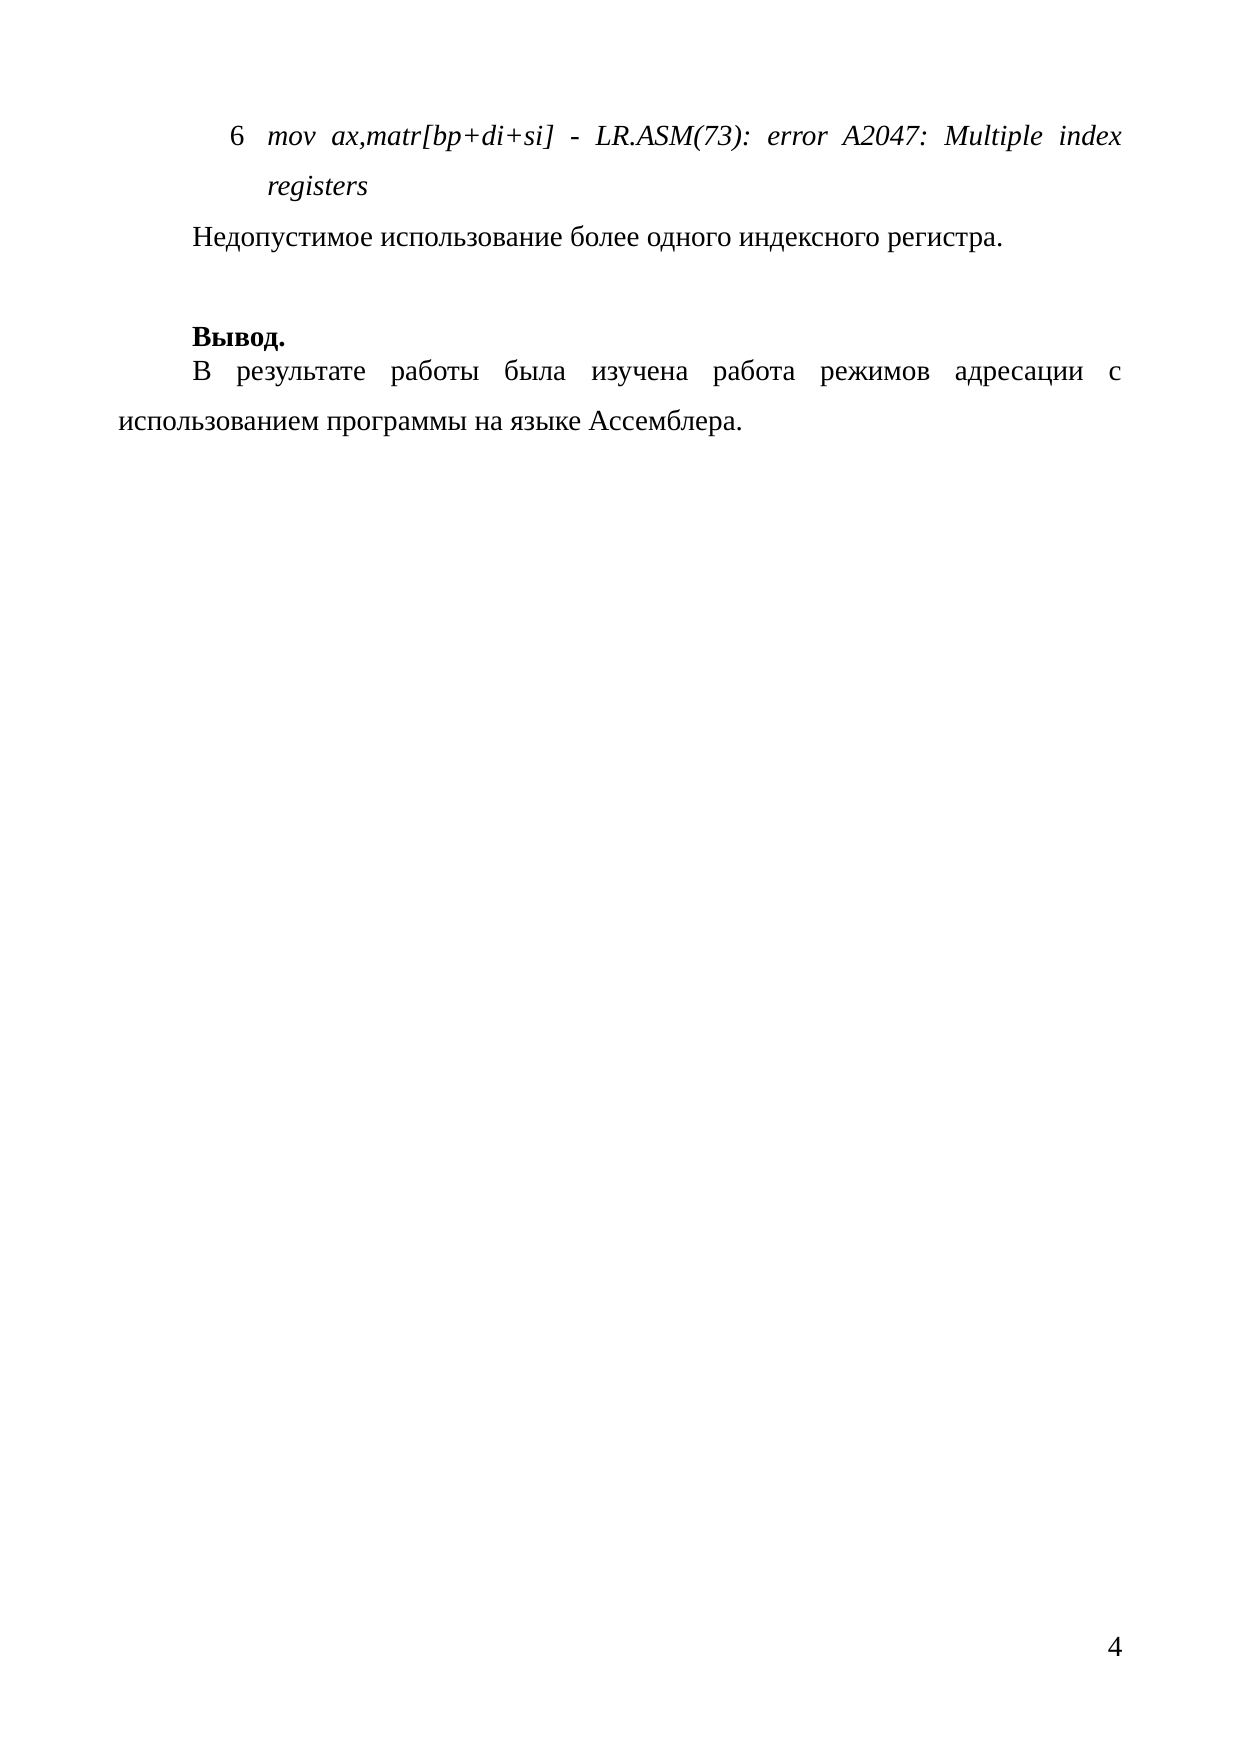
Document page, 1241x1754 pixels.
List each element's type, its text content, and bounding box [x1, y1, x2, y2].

text В результате работы была изучена работа режимов адресации с использованием программы на языке Ассемблера. [118, 353, 1122, 437]
list mov ax,matr[bp+di+si] - LR.ASM(73): error A2047: Multiple index registers [229, 118, 1122, 202]
text Недопустимое использование более одного индексного регистра. [118, 219, 1122, 252]
subtitle Вывод. [118, 319, 1122, 353]
